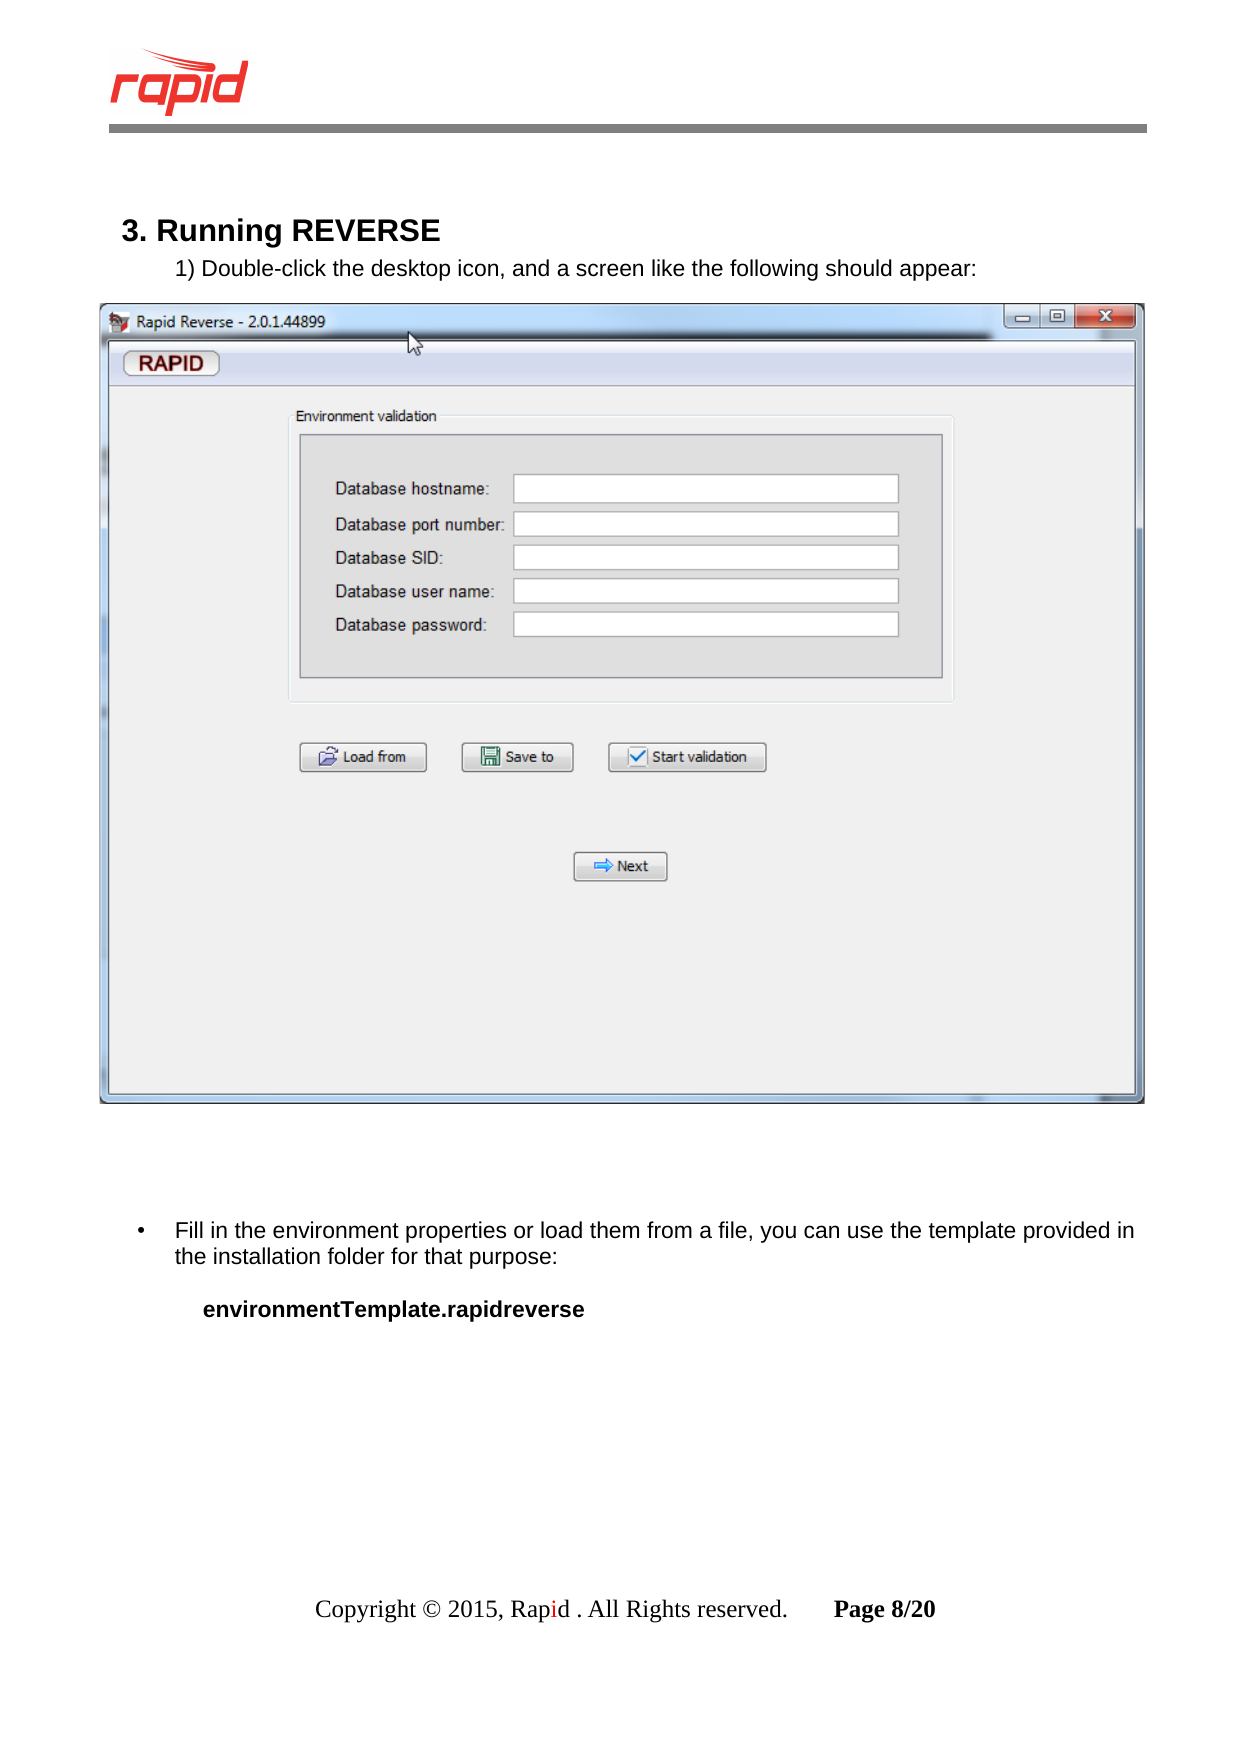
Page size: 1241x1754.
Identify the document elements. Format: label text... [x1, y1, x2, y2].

picture [99, 303, 1145, 1104]
subtitle 3. Running REVERSE [121, 212, 1144, 248]
text environmentTemplate.rapidreverse [99, 1296, 1144, 1322]
text 1) Double-click the desktop icon, and a screen like the following should appear: [174, 255, 1144, 281]
picture [110, 48, 249, 116]
list Fill in the environment properties or load them from a file, you can use the template provided in the installation folder for that purpose: [137, 1217, 1144, 1269]
